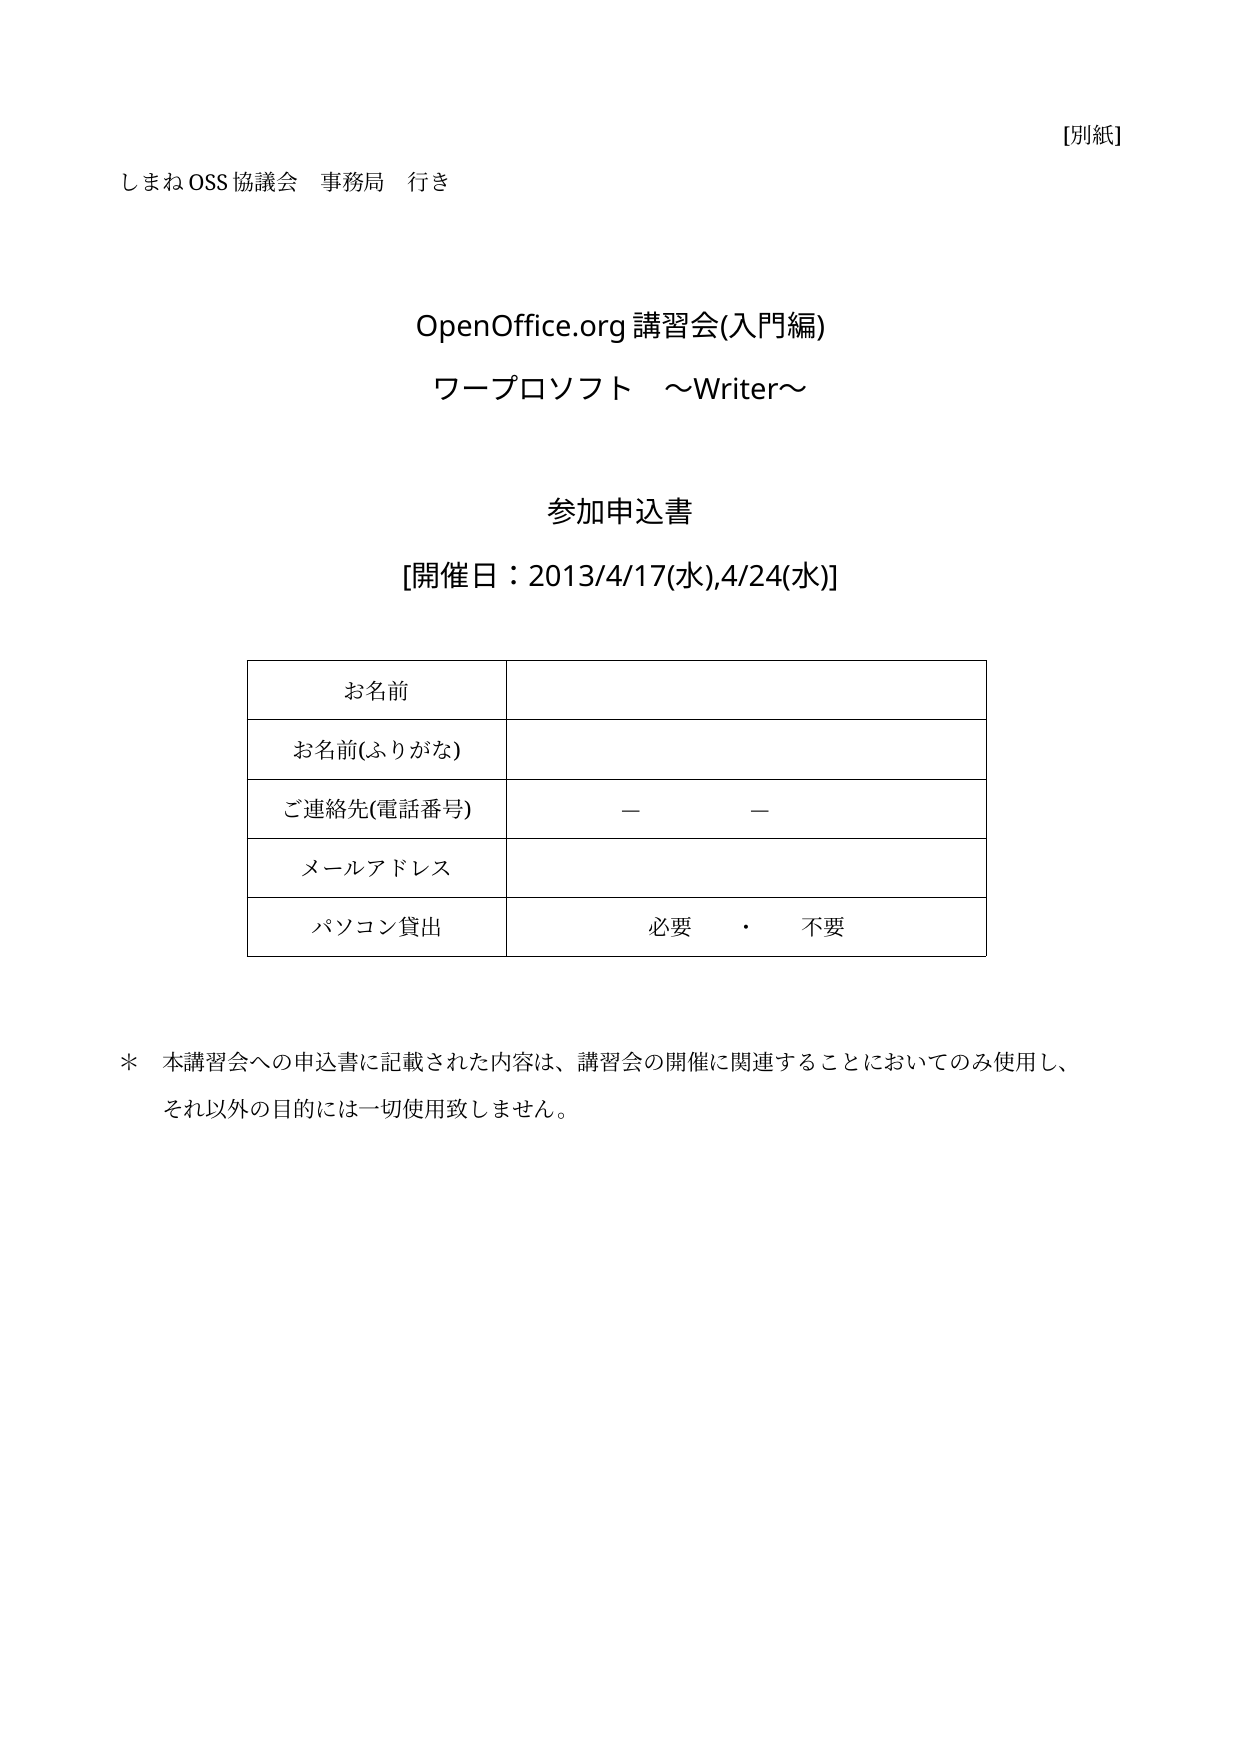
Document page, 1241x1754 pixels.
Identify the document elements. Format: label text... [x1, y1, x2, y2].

table_cell 必要 ・ 不要 [507, 898, 986, 956]
table_cell メールアドレス [248, 839, 506, 897]
table_header [507, 661, 986, 719]
text ＊ 本講習会への申込書に記載された内容は、講習会の開催に関連することにおいてのみ使用し、 [118, 1045, 1122, 1077]
table_header お名前 [248, 661, 506, 719]
table_cell ご連絡先(電話番号) [248, 780, 506, 837]
text 参加申込書 [118, 489, 1122, 531]
table_cell [507, 839, 986, 897]
text [別紙] [118, 118, 1122, 150]
table_cell お名前(ふりがな) [248, 720, 506, 778]
table_cell [507, 720, 986, 778]
table_cell パソコン貸出 [248, 898, 506, 956]
text [開催日：2013/4/17(水),4/24(水)] [118, 552, 1122, 594]
text しまねOSS協議会 事務局 行き [118, 165, 1122, 197]
text OpenOffice.org講習会(入門編) [118, 302, 1122, 344]
text ワープロソフト 〜Writer〜 [118, 366, 1122, 408]
text それ以外の目的には一切使用致しません。 [118, 1092, 1122, 1124]
table_cell — — [507, 780, 986, 837]
